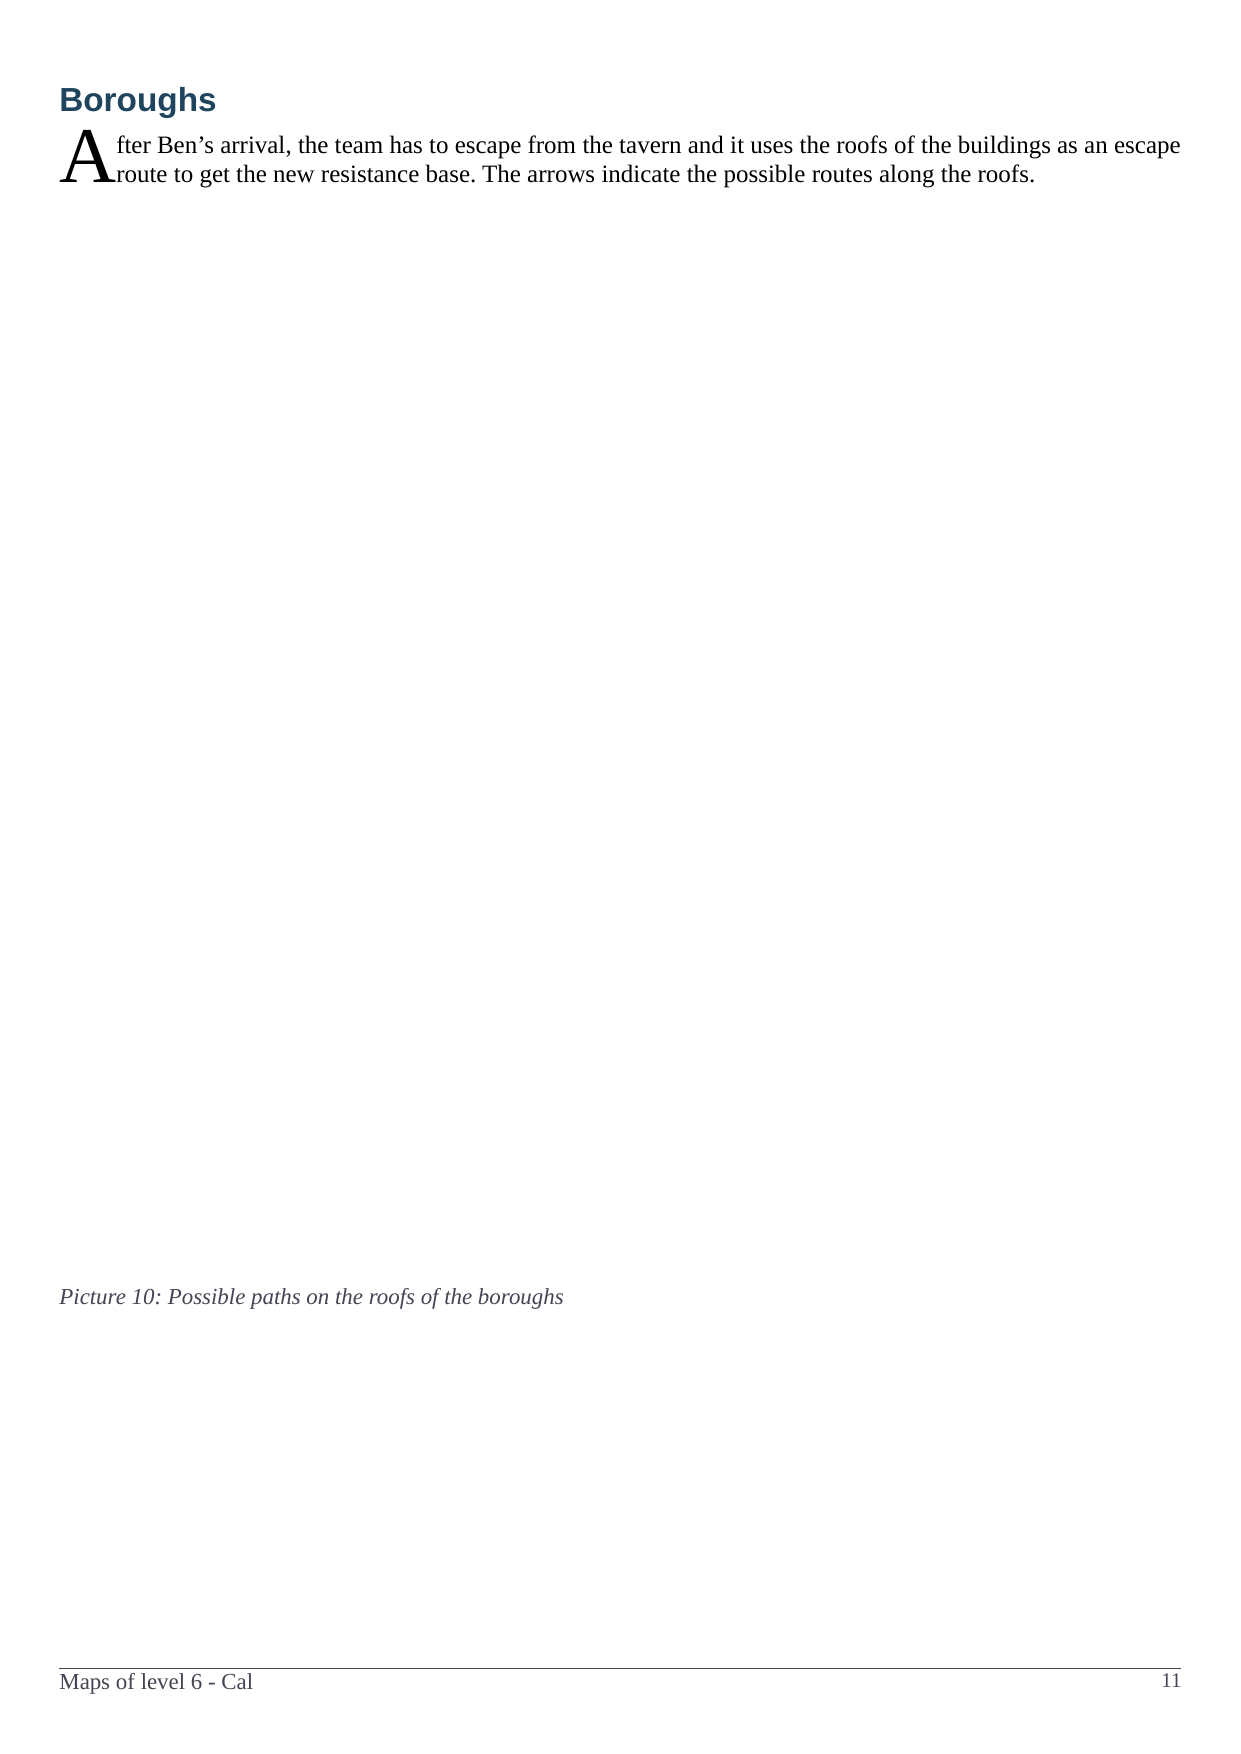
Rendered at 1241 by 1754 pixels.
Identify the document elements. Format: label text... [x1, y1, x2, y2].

subtitle Boroughs [59, 80, 1181, 118]
text After Ben’s arrival, the team has to escape from the tavern and it uses the roofs of the buildings as an escape route to get the new resistance base. The arrows indicate the possible routes along the roofs. [59, 131, 1181, 188]
text Picture 10: Possible paths on the roofs of the boroughs [59, 206, 1160, 1309]
